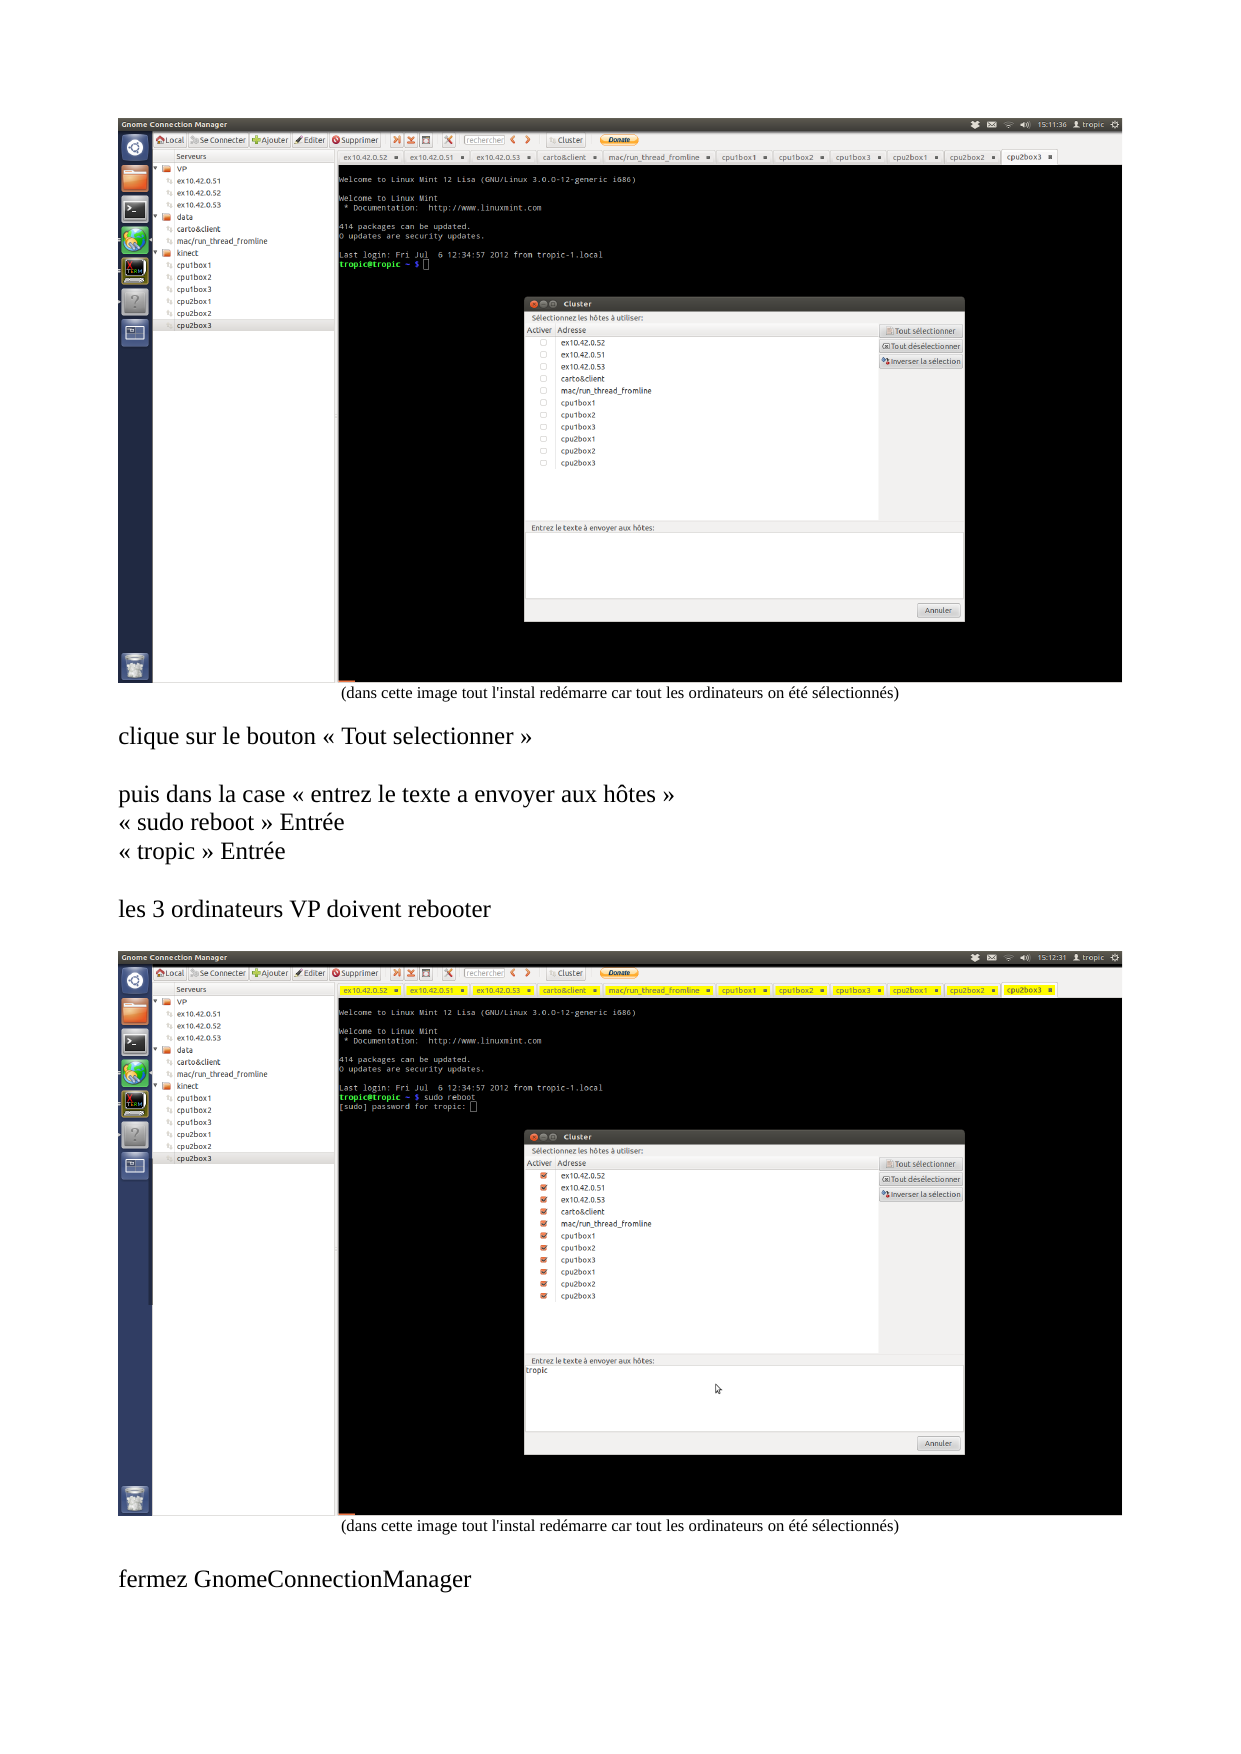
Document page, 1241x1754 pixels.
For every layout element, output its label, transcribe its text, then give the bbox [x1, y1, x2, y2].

text puis dans la case « entrez le texte a envoyer aux hôtes » [118, 779, 1122, 807]
text fermez GnomeConnectionManager [118, 1564, 1122, 1592]
text clique sur le bouton « Tout selectionner » [118, 721, 1122, 750]
picture [118, 951, 1123, 1516]
text les 3 ordinateurs VP doivent rebooter [118, 894, 1122, 922]
picture [118, 118, 1123, 683]
text (dans cette image tout l'instal redémarre car tout les ordinateurs on été sélectionnés) [118, 683, 1122, 702]
text « sudo reboot » Entrée [118, 807, 1122, 836]
text « tropic » Entrée [118, 836, 1122, 865]
text (dans cette image tout l'instal redémarre car tout les ordinateurs on été sélectionnés) [118, 1516, 1122, 1535]
